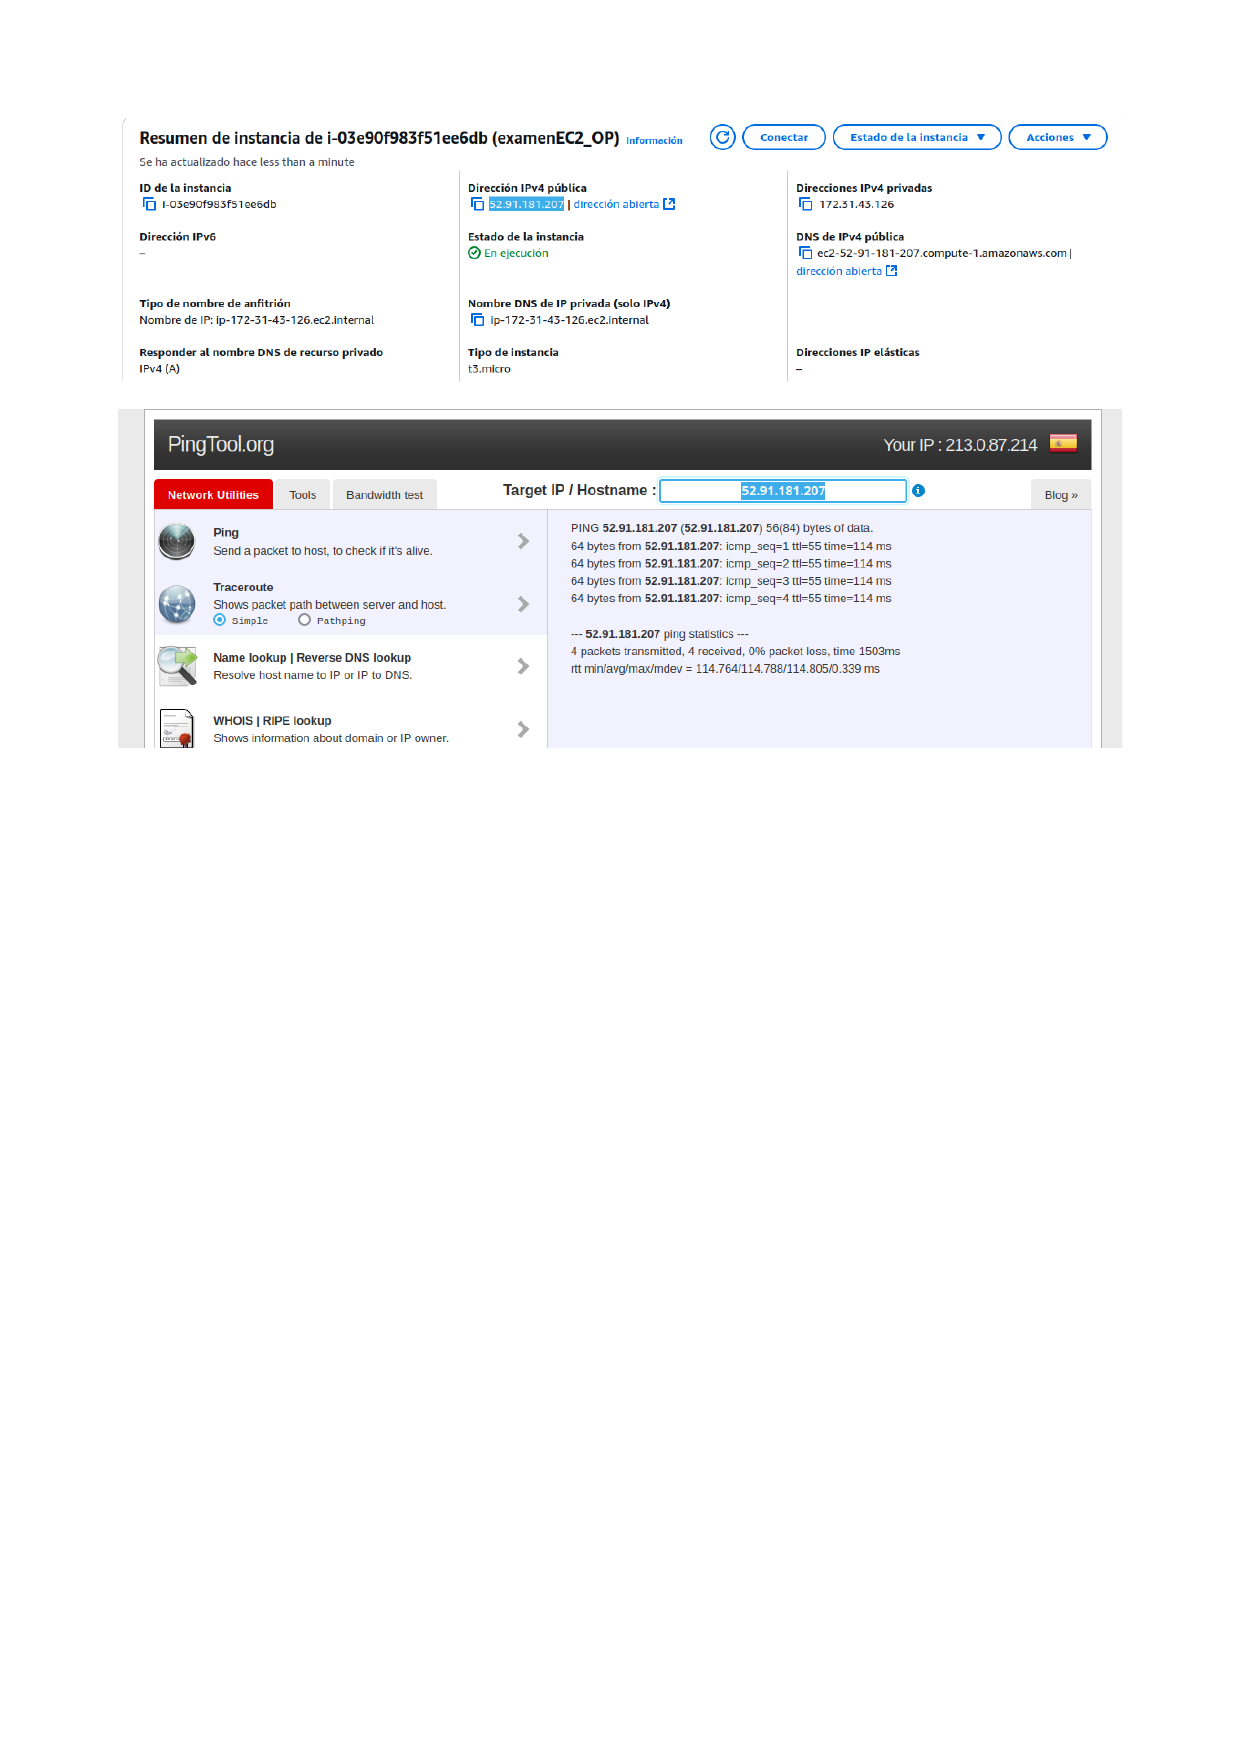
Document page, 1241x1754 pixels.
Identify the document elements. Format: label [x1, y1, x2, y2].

picture [118, 409, 1123, 748]
picture [118, 118, 1123, 381]
